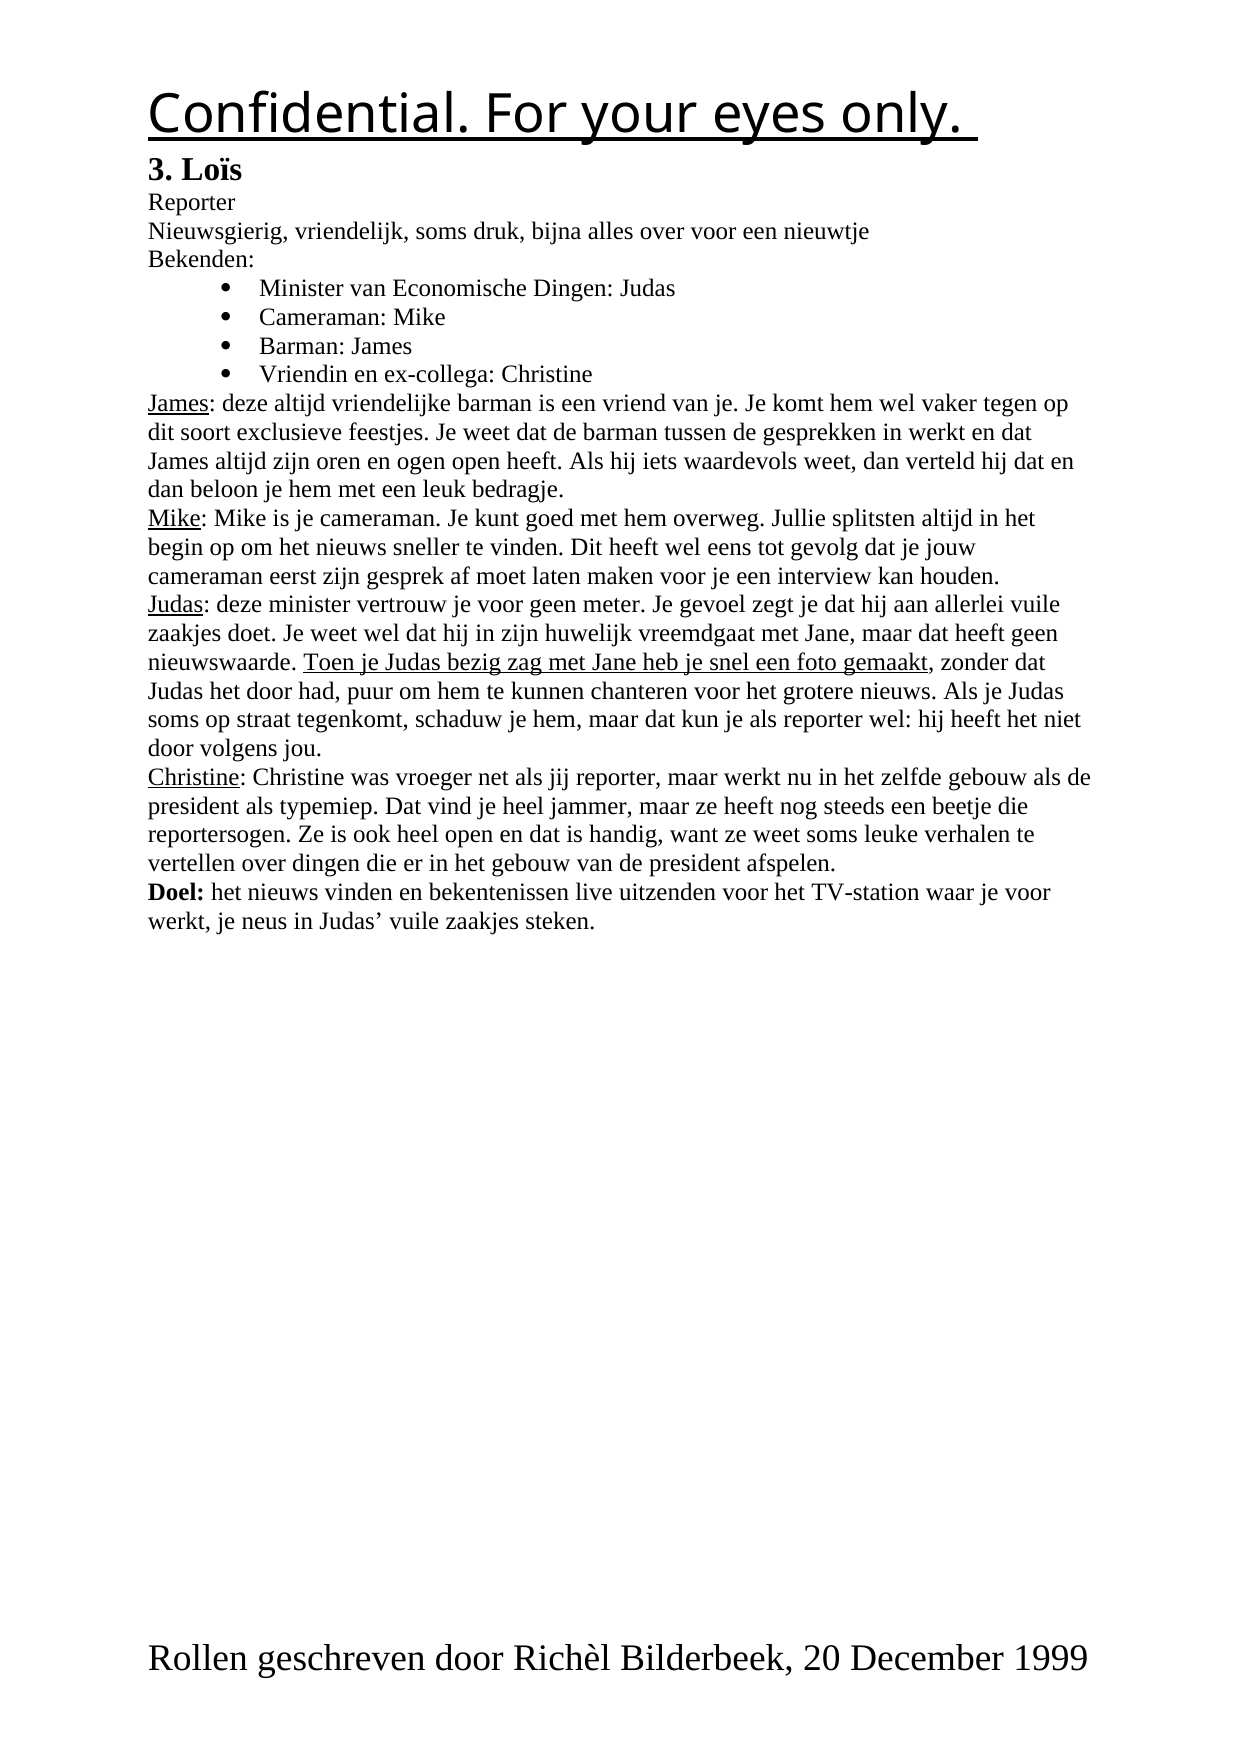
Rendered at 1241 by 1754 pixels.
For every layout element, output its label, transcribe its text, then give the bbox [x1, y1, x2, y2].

text James: deze altijd vriendelijke barman is een vriend van je. Je komt hem wel vaker tegen op dit soort exclusieve feestjes. Je weet dat de barman tussen de gesprekken in werkt en dat James altijd zijn oren en ogen open heeft. Als hij iets waardevols weet, dan verteld hij dat en dan beloon je hem met een leuk bedragje. [148, 388, 1093, 503]
text 3. Loïs [148, 149, 1093, 187]
text Christine: Christine was vroeger net als jij reporter, maar werkt nu in het zelfde gebouw als de president als typemiep. Dat vind je heel jammer, maar ze heeft nog steeds een beetje die reportersogen. Ze is ook heel open en dat is handig, want ze weet soms leuke verhalen te vertellen over dingen die er in het gebouw van de president afspelen. [148, 762, 1093, 877]
text Nieuwsgierig, vriendelijk, soms druk, bijna alles over voor een nieuwtje [148, 216, 1093, 244]
list Vriendin en ex-collega: Christine [221, 359, 1093, 388]
text Mike: Mike is je cameraman. Je kunt goed met hem overweg. Jullie splitsten altijd in het begin op om het nieuws sneller te vinden. Dit heeft wel eens tot gevolg dat je jouw cameraman eerst zijn gesprek af moet laten maken voor je een interview kan houden. [148, 503, 1093, 589]
text Judas: deze minister vertrouw je voor geen meter. Je gevoel zegt je dat hij aan allerlei vuile zaakjes doet. Je weet wel dat hij in zijn huwelijk vreemdgaat met Jane, maar dat heeft geen nieuwswaarde. Toen je Judas bezig zag met Jane heb je snel een foto gemaakt, zonder dat Judas het door had, puur om hem te kunnen chanteren voor het grotere nieuws. Als je Judas soms op straat tegenkomt, schaduw je hem, maar dat kun je als reporter wel: hij heeft het niet door volgens jou. [148, 589, 1093, 762]
text Bekenden: [148, 244, 1093, 273]
list Cameraman: Mike [221, 302, 1093, 331]
list Minister van Economische Dingen: Judas [221, 273, 1093, 302]
list Barman: James [221, 331, 1093, 359]
text Reporter [148, 187, 1093, 216]
text Doel: het nieuws vinden en bekentenissen live uitzenden voor het TV-station waar je voor werkt, je neus in Judas’ vuile zaakjes steken. [148, 877, 1093, 934]
